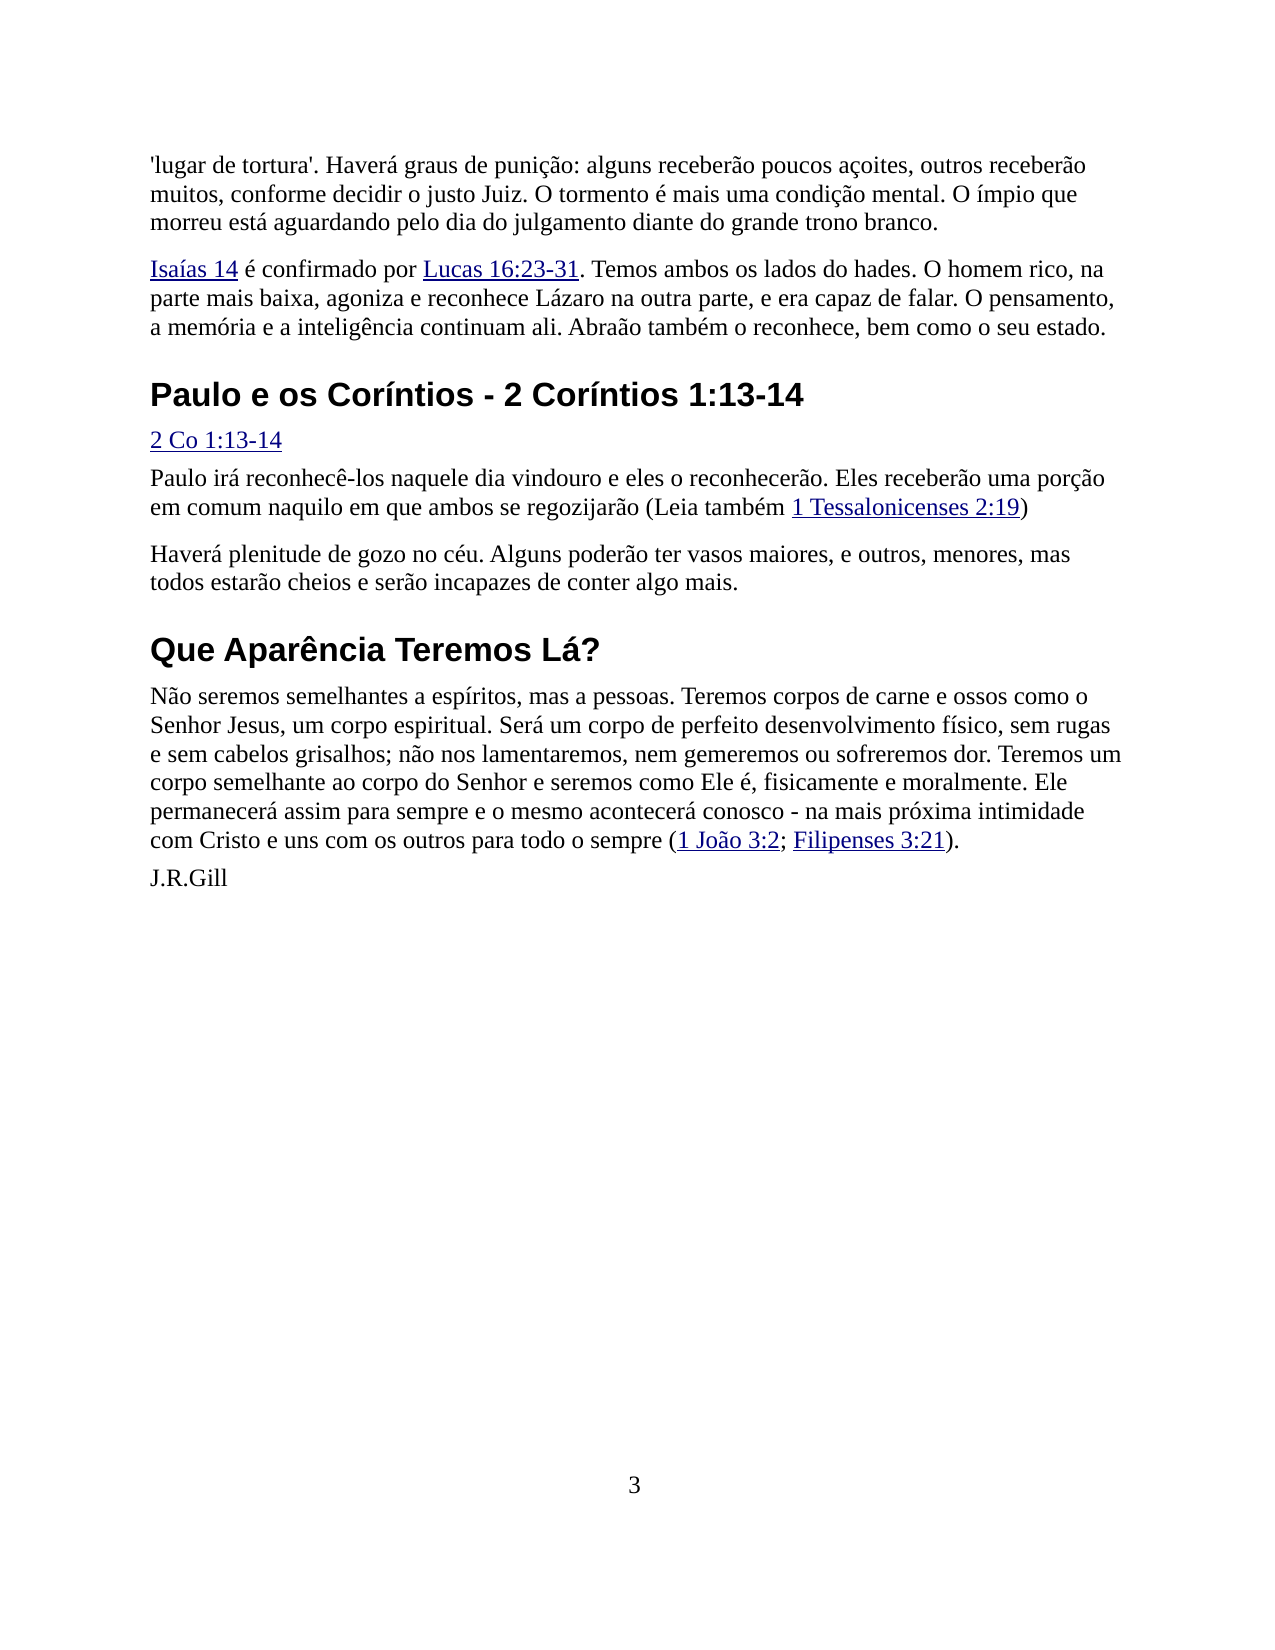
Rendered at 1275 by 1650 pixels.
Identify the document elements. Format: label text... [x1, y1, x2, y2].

text Haverá plenitude de gozo no céu. Alguns poderão ter vasos maiores, e outros, menores, mas todos estarão cheios e serão incapazes de conter algo mais. [150, 539, 1125, 596]
text 2 Co 1:13-14 [150, 426, 1125, 454]
text Não seremos semelhantes a espíritos, mas a pessoas. Teremos corpos de carne e ossos como o Senhor Jesus, um corpo espiritual. Será um corpo de perfeito desenvolvimento físico, sem rugas e sem cabelos grisalhos; não nos lamentaremos, nem gemeremos ou sofreremos dor. Teremos um corpo semelhante ao corpo do Senhor e seremos como Ele é, fisicamente e moralmente. Ele permanecerá assim para sempre e o mesmo acontecerá conosco - na mais próxima intimidade com Cristo e uns com os outros para todo o sempre (1 João 3:2; Filipenses 3:21). [150, 681, 1125, 854]
subtitle Paulo e os Coríntios - 2 Coríntios 1:13-14 [150, 374, 1125, 413]
text Paulo irá reconhecê-los naquele dia vindouro e eles o reconhecerão. Eles receberão uma porção em comum naquilo em que ambos se regozijarão (Leia também 1 Tessalonicenses 2:19) [150, 463, 1125, 521]
text 'lugar de tortura'. Haverá graus de punição: alguns receberão poucos açoites, outros receberão muitos, conforme decidir o justo Juiz. O tormento é mais uma condição mental. O ímpio que morreu está aguardando pelo dia do julgamento diante do grande trono branco. [150, 150, 1125, 236]
text Isaías 14 é confirmado por Lucas 16:23-31. Temos ambos os lados do hades. O homem rico, na parte mais baixa, agoniza e reconhece Lázaro na outra parte, e era capaz de falar. O pensamento, a memória e a inteligência continuam ali. Abraão também o reconhece, bem como o seu estado. [150, 254, 1125, 340]
subtitle Que Aparência Teremos Lá? [150, 630, 1125, 669]
text J.R.Gill [150, 863, 1125, 891]
